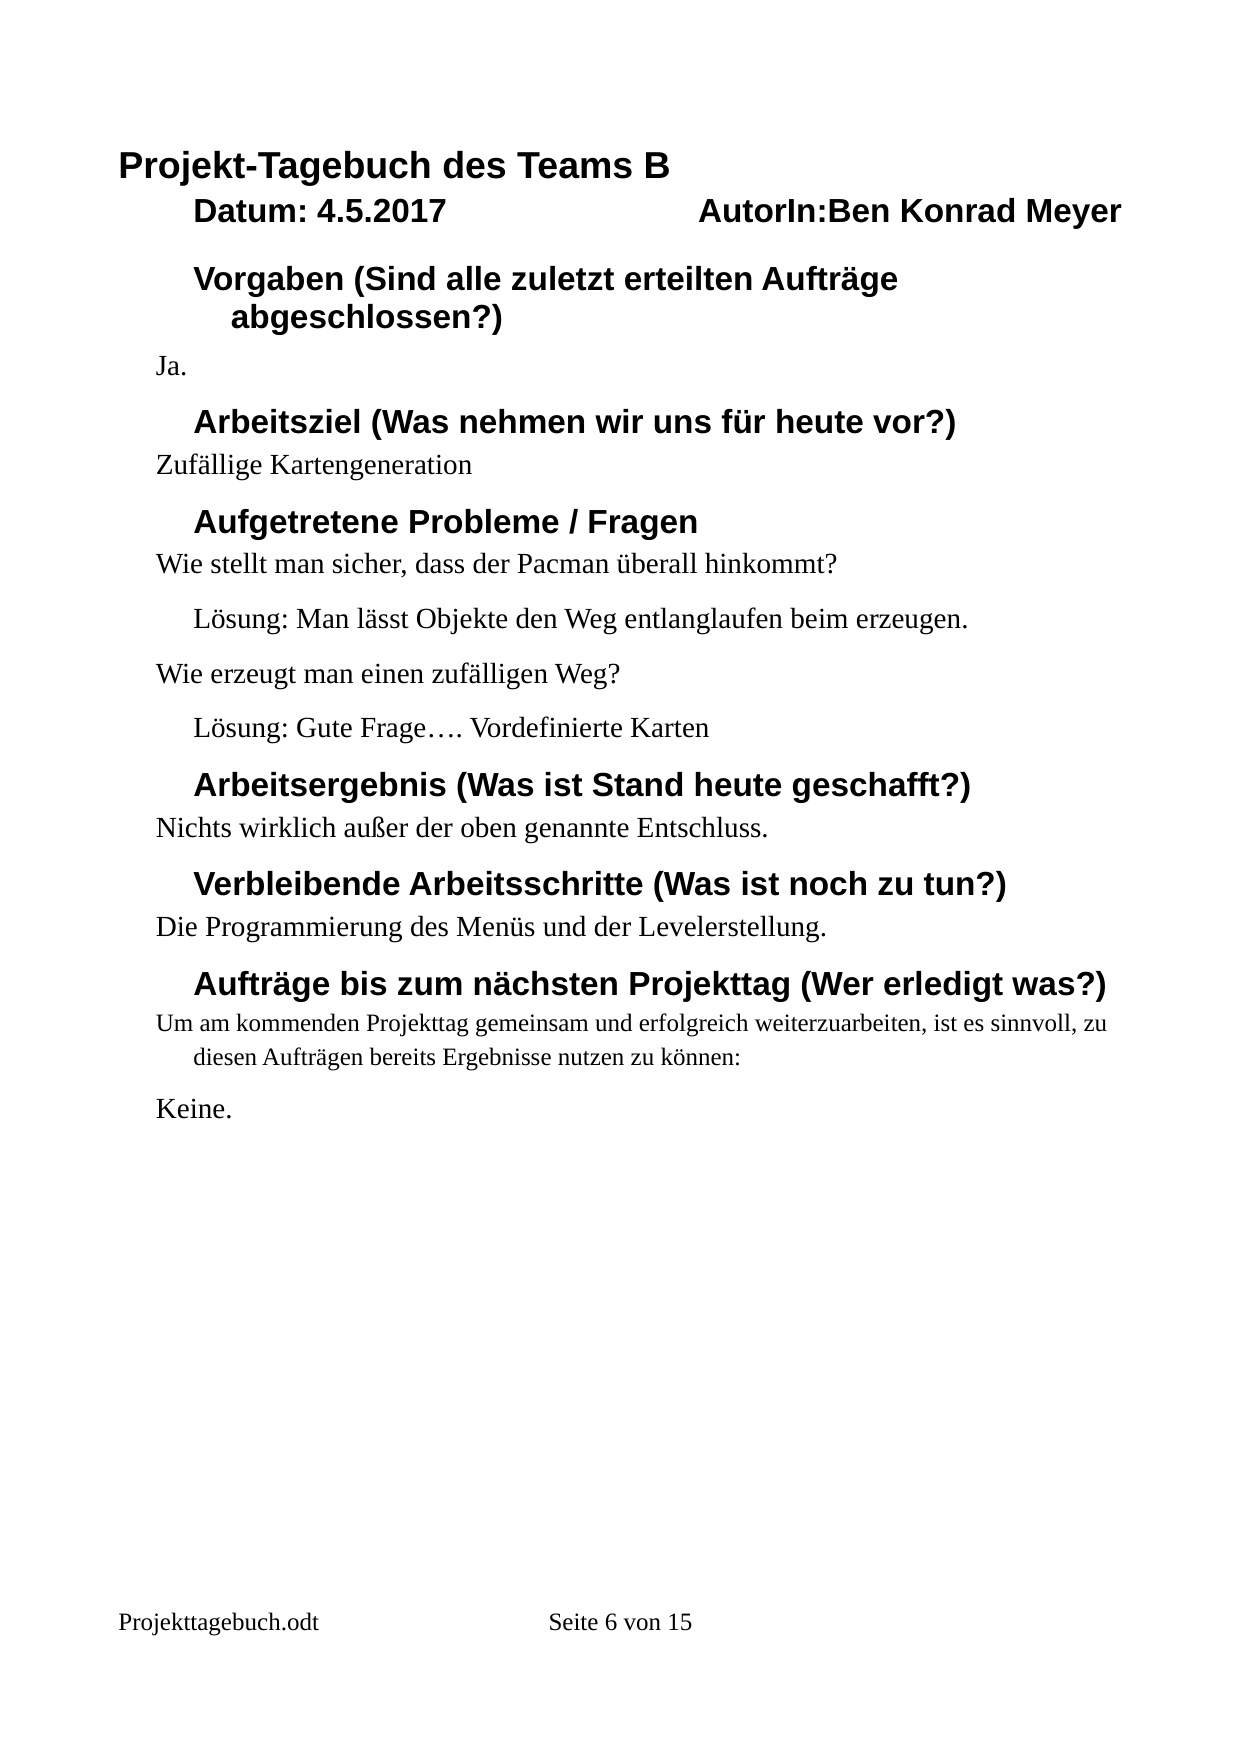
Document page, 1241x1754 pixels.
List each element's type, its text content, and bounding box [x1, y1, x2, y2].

list Wie erzeugt man einen zufälligen Weg? [156, 656, 1122, 689]
list Lösung: Man lässt Objekte den Weg entlanglaufen beim erzeugen. [193, 601, 1122, 634]
subtitle Verbleibende Arbeitsschritte (Was ist noch zu tun?) [193, 864, 1122, 903]
subtitle Arbeitsergebnis (Was ist Stand heute geschafft?) [193, 765, 1122, 804]
list Ja. [156, 348, 1122, 381]
list Zufällige Kartengeneration [156, 447, 1122, 481]
list Nichts wirklich außer der oben genannte Entschluss. [156, 810, 1122, 843]
list Wie stellt man sicher, dass der Pacman überall hinkommt? [156, 546, 1122, 580]
list Um am kommenden Projekttag gemeinsam und erfolgreich weiterzuarbeiten, ist es sinnvoll, zu diesen Aufträgen bereits Ergebnisse nutzen zu können: [156, 1008, 1122, 1071]
subtitle Vorgaben (Sind alle zuletzt erteilten Aufträge abgeschlossen?) [193, 259, 1122, 336]
list Die Programmierung des Menüs und der Levelerstellung. [156, 909, 1122, 942]
list Keine. [156, 1092, 1122, 1125]
subtitle Aufträge bis zum nächsten Projekttag (Wer erledigt was?) [193, 964, 1122, 1002]
subtitle Arbeitsziel (Was nehmen wir uns für heute vor?) [193, 403, 1122, 441]
subtitle Datum: 4.5.2017 AutorIn:Ben Konrad Meyer [193, 191, 1122, 230]
list Lösung: Gute Frage…. Vordefinierte Karten [193, 711, 1122, 744]
subtitle Aufgetretene Probleme / Fragen [193, 502, 1122, 540]
